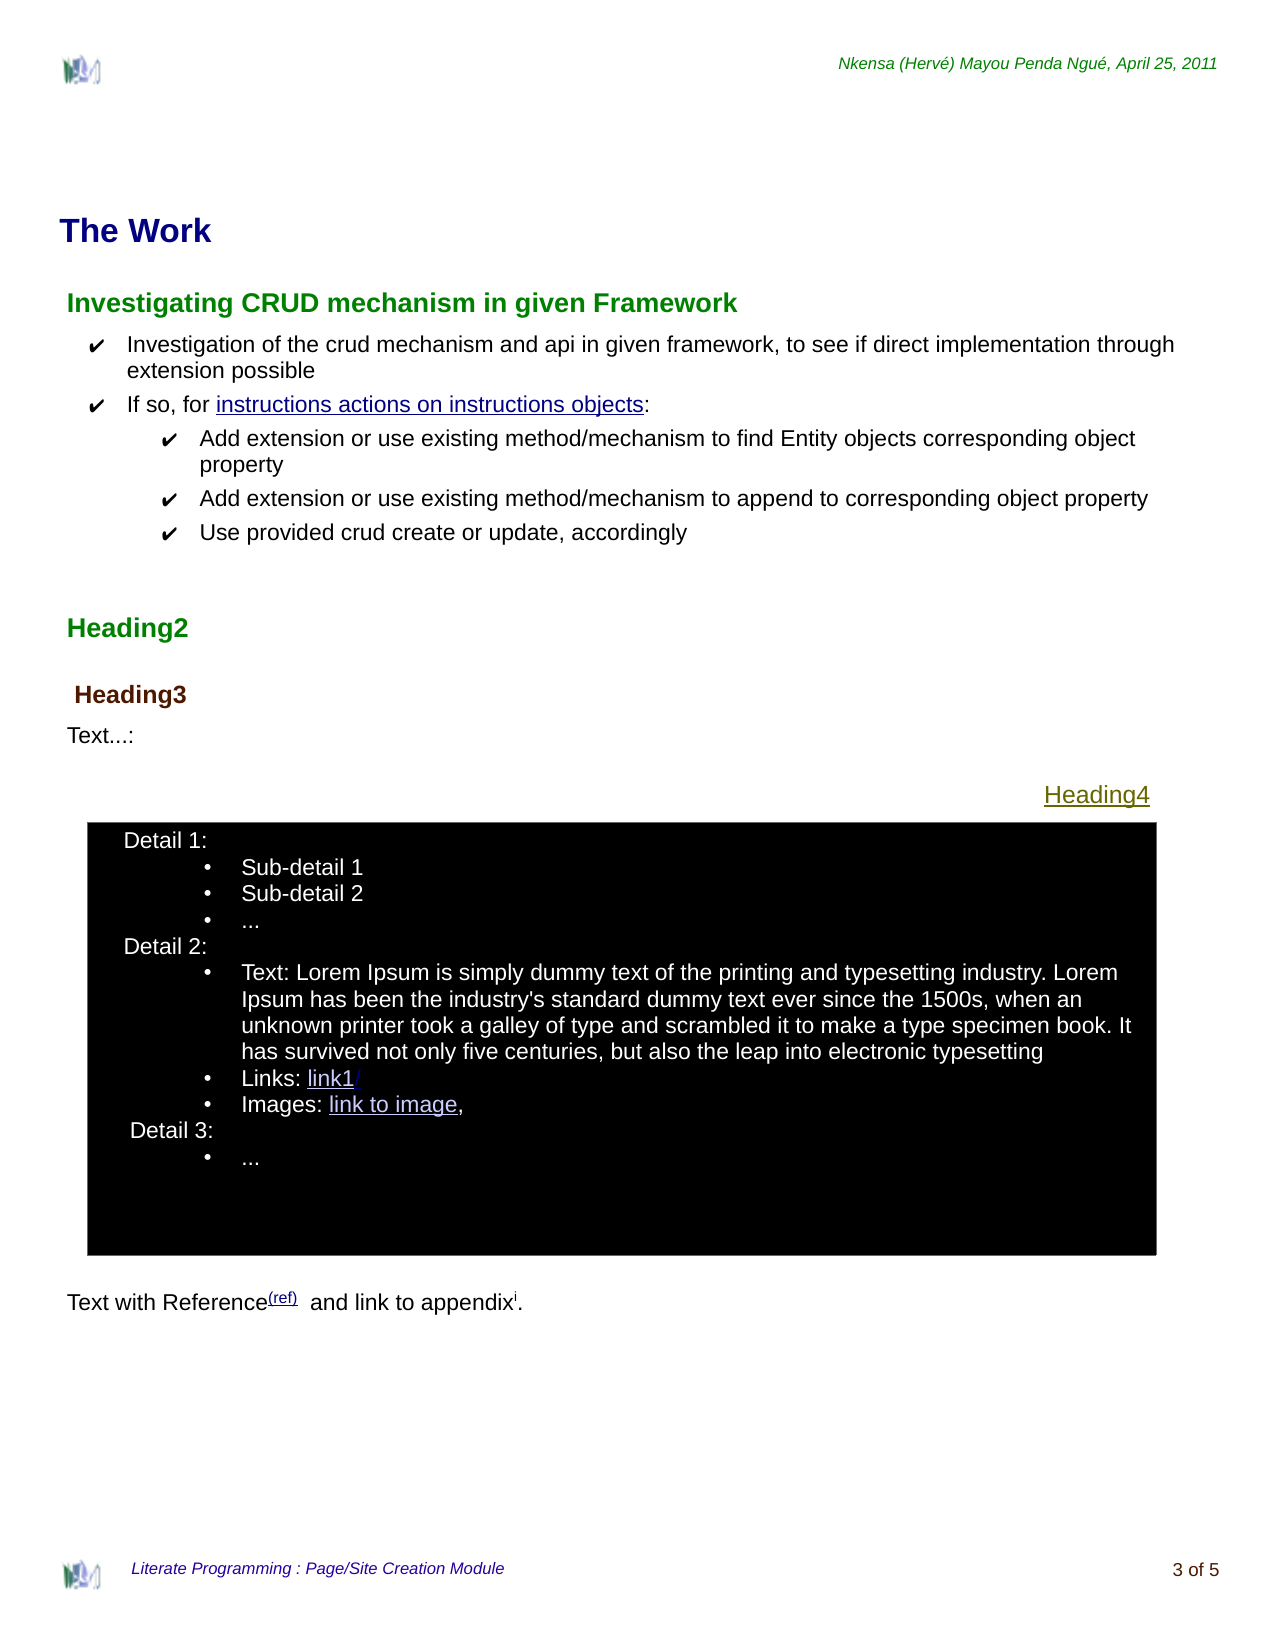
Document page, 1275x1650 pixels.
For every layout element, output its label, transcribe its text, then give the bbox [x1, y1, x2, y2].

subtitle Investigating CRUD mechanism in given Framework [67, 287, 1225, 318]
picture [61, 1555, 104, 1598]
text Text...: [67, 722, 1225, 748]
table_header Detail 1: Sub-detail 1 Sub-detail 2 ... Detail 2: Text: Lorem Ipsum is simply dummy text of the printing and typesetting industry. Lorem Ipsum has been the industry's standard dummy text ever since the 1500s, when an unknown printer took a galley of type and scrambled it to make a type specimen book. It has survived not only five centuries, but also the leap into electronic typesetting Links: link1/ Images: link to image, Detail 3: ... [88, 823, 1156, 1255]
subtitle Heading2 [67, 612, 1225, 643]
subtitle Heading3 [74, 681, 1225, 709]
list Add extension or use existing method/mechanism to find Entity objects corresponding object property [162, 425, 1225, 478]
text Text with Reference(ref) and link to appendix. [67, 1289, 1225, 1315]
subtitle The Work [59, 211, 1225, 250]
list Investigation of the crud mechanism and api in given framework, to see if direct implementation through extension possible [89, 331, 1225, 384]
list If so, for instructions actions on instructions objects: [89, 391, 1225, 417]
subtitle Heading4 [7, 781, 1150, 809]
list Add extension or use existing method/mechanism to append to corresponding object property [162, 485, 1225, 512]
list Use provided crud create or update, accordingly [162, 519, 1225, 545]
picture [61, 51, 104, 93]
